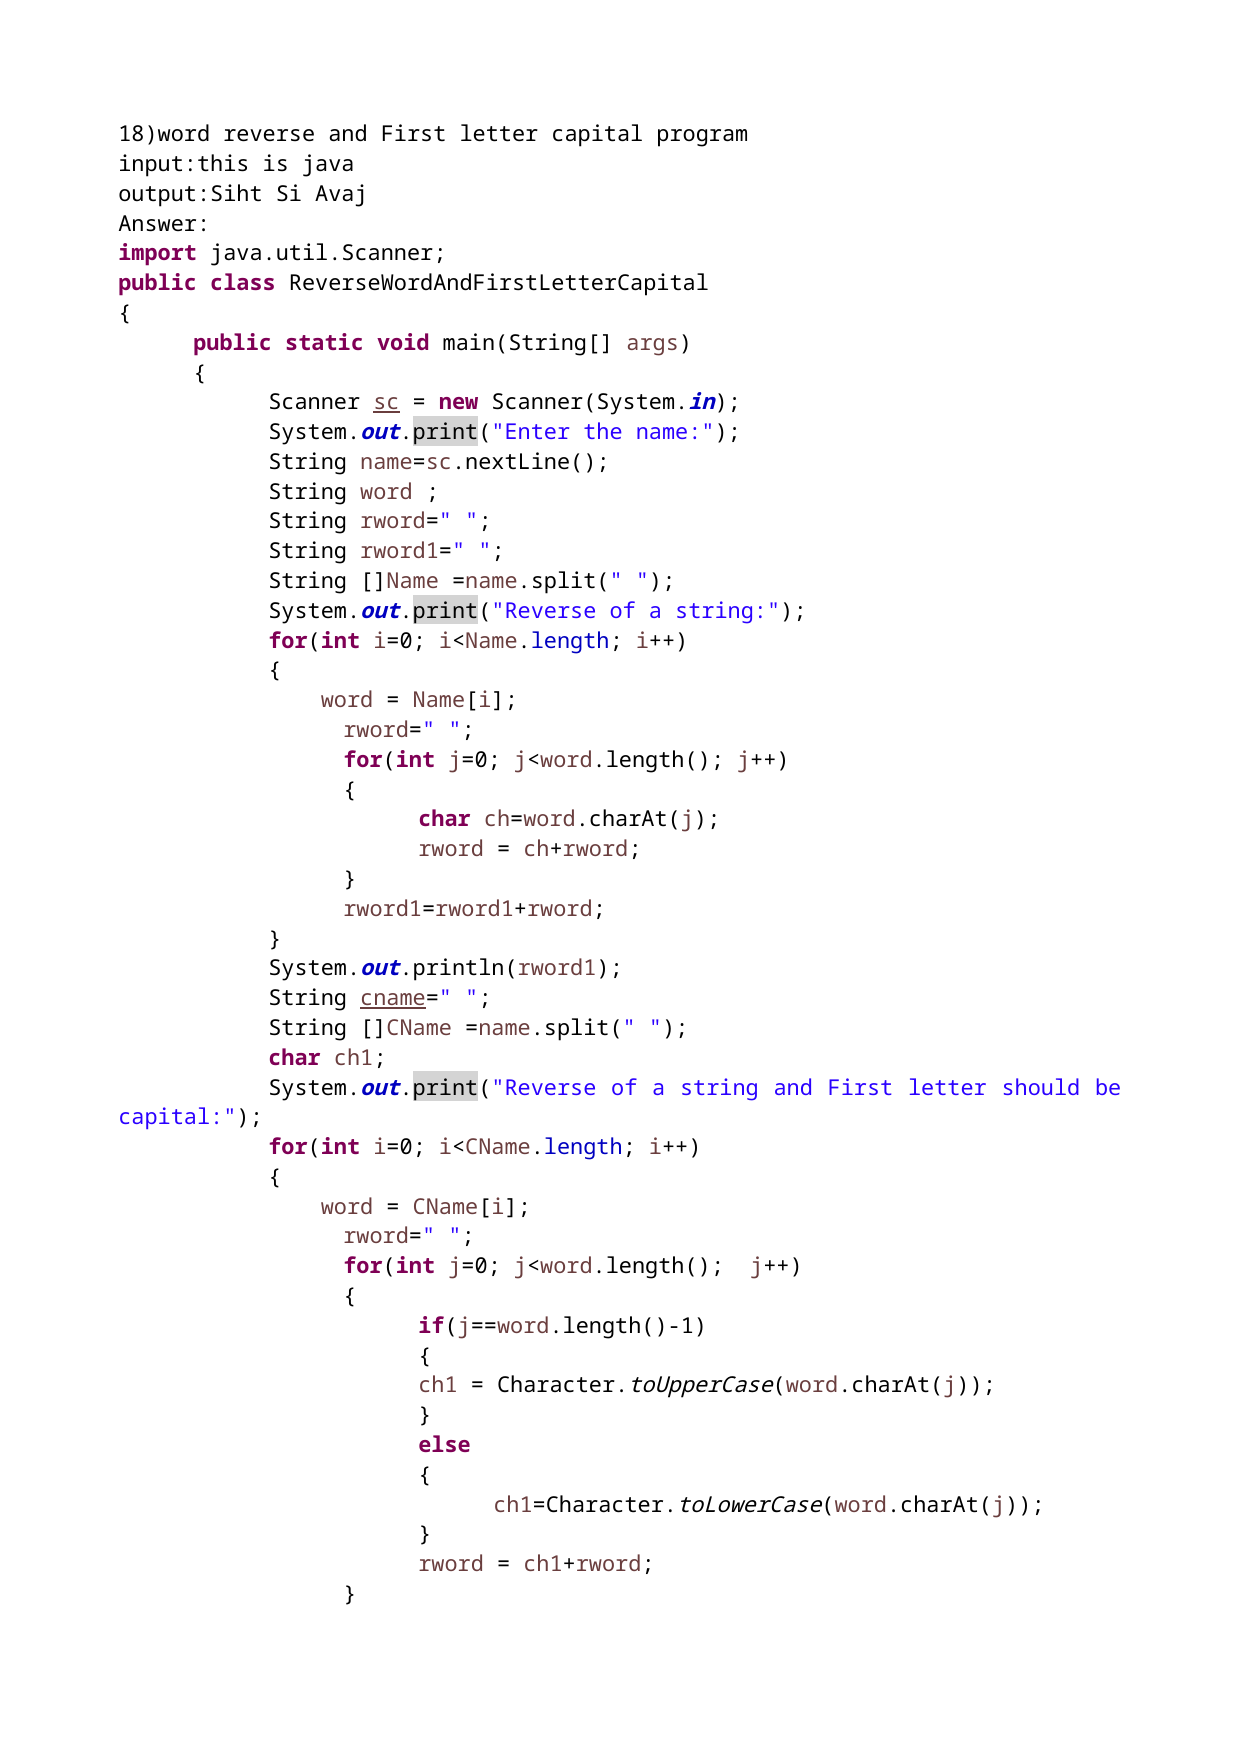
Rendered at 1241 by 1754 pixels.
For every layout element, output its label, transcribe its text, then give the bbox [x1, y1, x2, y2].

text { [118, 773, 1122, 803]
text { [118, 1339, 1122, 1369]
text String word ; [118, 476, 1122, 505]
text { [118, 1161, 1122, 1191]
text 18)word reverse and First letter capital program [118, 118, 1122, 148]
text word = Name[i]; [118, 684, 1122, 714]
text { [118, 654, 1122, 684]
text System.out.print("Enter the name:"); [118, 416, 1122, 446]
text public class ReverseWordAndFirstLetterCapital [118, 267, 1122, 297]
text rword=" "; [118, 714, 1122, 744]
text if(j==word.length()-1) [118, 1310, 1122, 1339]
text { [118, 297, 1122, 327]
text { [118, 1459, 1122, 1488]
text String rword1=" "; [118, 535, 1122, 565]
text ch1 = Character.toUpperCase(word.charAt(j)); [118, 1369, 1122, 1399]
text } [118, 1518, 1122, 1548]
text } [118, 1578, 1122, 1608]
text System.out.print("Reverse of a string and First letter should be capital:"); [118, 1071, 1122, 1131]
text rword=" "; [118, 1220, 1122, 1250]
text for(int j=0; j<word.length(); j++) [118, 744, 1122, 773]
text import java.util.Scanner; [118, 237, 1122, 267]
text word = CName[i]; [118, 1191, 1122, 1220]
text input:this is java [118, 148, 1122, 178]
text String []Name =name.split(" "); [118, 565, 1122, 595]
text rword = ch1+rword; [118, 1548, 1122, 1578]
text Scanner sc = new Scanner(System.in); [118, 386, 1122, 416]
text public static void main(String[] args) [118, 327, 1122, 356]
text output:Siht Si Avaj [118, 178, 1122, 207]
text rword1=rword1+rword; [118, 893, 1122, 922]
text char ch=word.charAt(j); [118, 803, 1122, 833]
text System.out.println(rword1); [118, 952, 1122, 982]
text else [118, 1429, 1122, 1459]
text } [118, 1399, 1122, 1429]
text String rword=" "; [118, 505, 1122, 535]
text { [118, 1280, 1122, 1310]
text System.out.print("Reverse of a string:"); [118, 595, 1122, 624]
text char ch1; [118, 1042, 1122, 1071]
text { [118, 356, 1122, 386]
text for(int j=0; j<word.length(); j++) [118, 1250, 1122, 1280]
text ch1=Character.toLowerCase(word.charAt(j)); [118, 1488, 1122, 1518]
text for(int i=0; i<Name.length; i++) [118, 624, 1122, 654]
text } [118, 922, 1122, 952]
text String cname=" "; [118, 982, 1122, 1012]
text Answer: [118, 207, 1122, 237]
text String name=sc.nextLine(); [118, 446, 1122, 476]
text for(int i=0; i<CName.length; i++) [118, 1131, 1122, 1161]
text } [118, 863, 1122, 893]
text String []CName =name.split(" "); [118, 1012, 1122, 1042]
text rword = ch+rword; [118, 833, 1122, 863]
